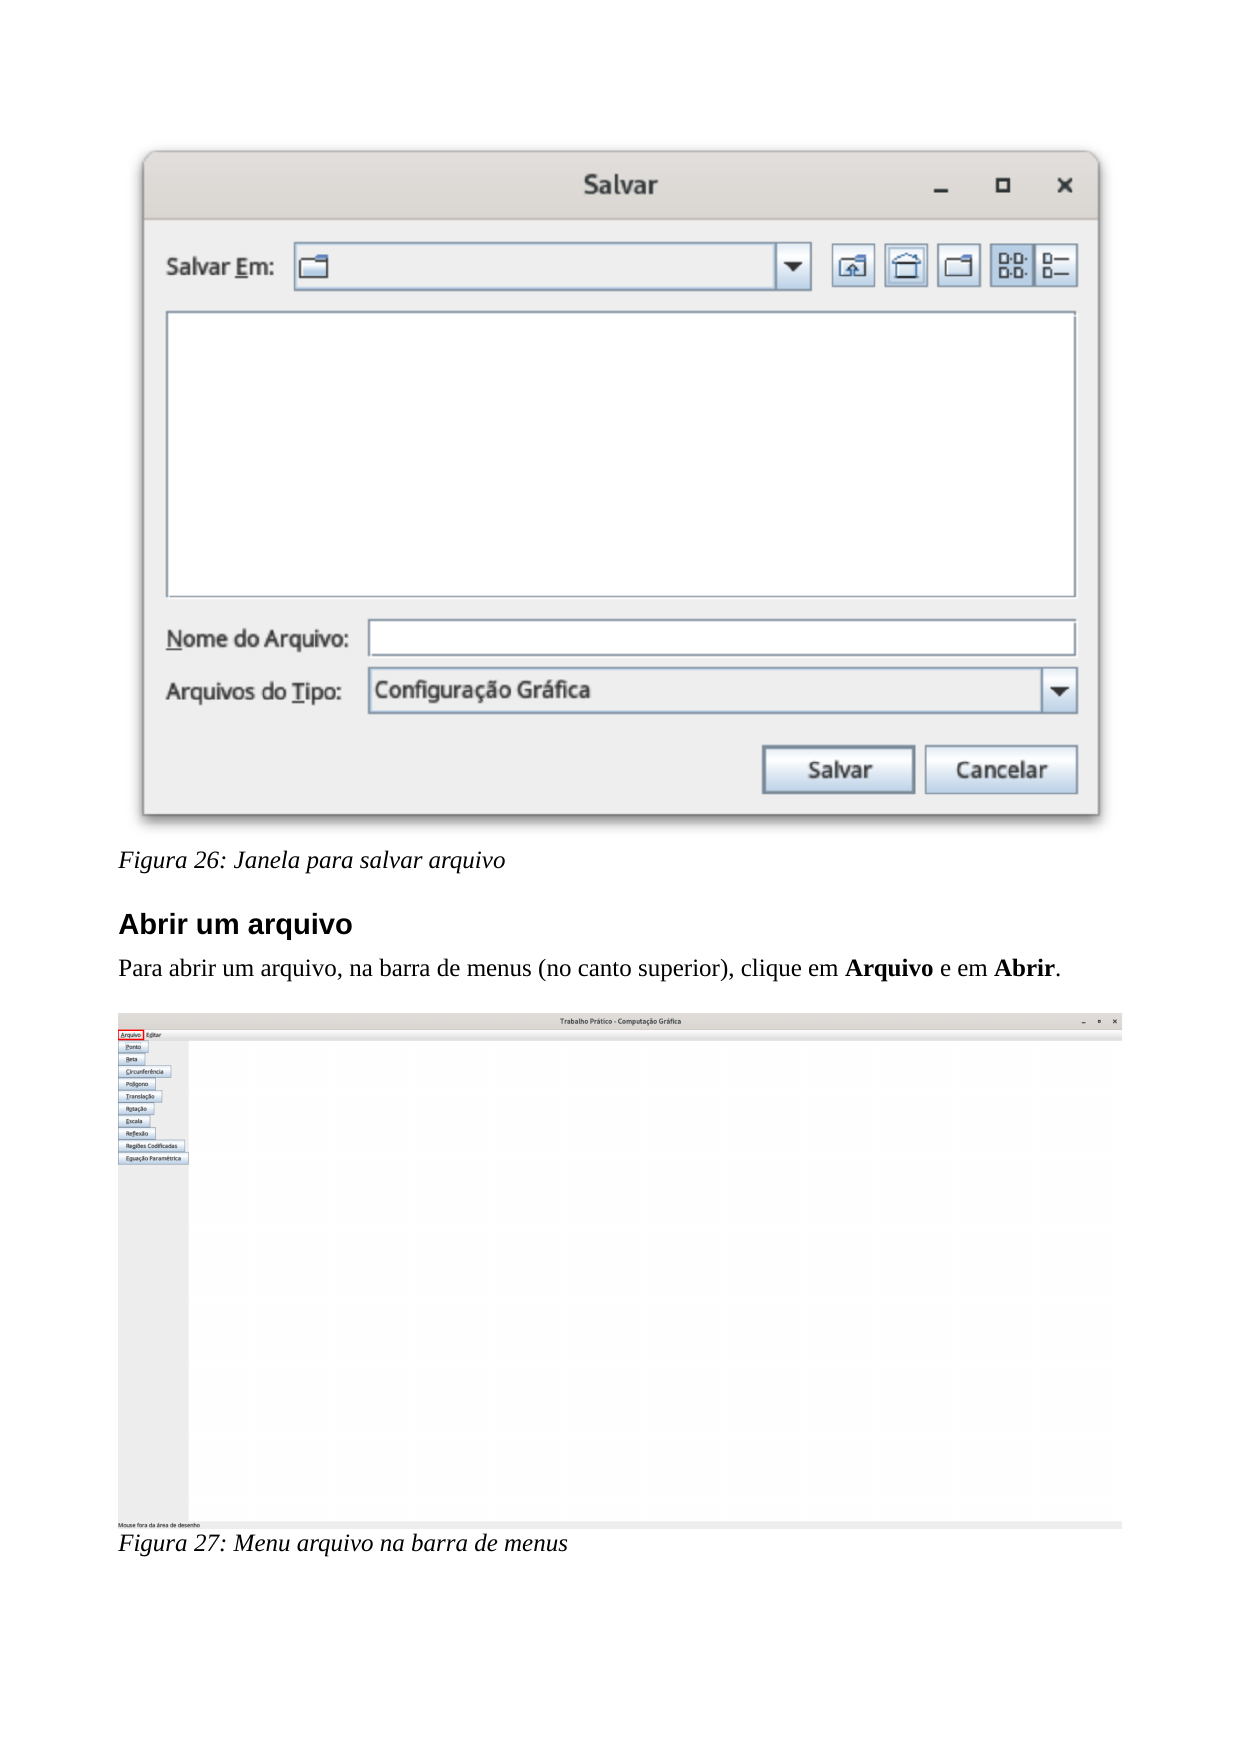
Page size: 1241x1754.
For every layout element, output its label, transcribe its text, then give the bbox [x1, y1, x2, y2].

subtitle Abrir um arquivo [118, 907, 1122, 941]
text Para abrir um arquivo, na barra de menus (no canto superior), clique em Arquivo e em Abrir. [118, 953, 1122, 982]
text Figura 27: Menu arquivo na barra de menus [118, 1529, 1122, 1557]
picture [118, 130, 1123, 845]
picture [118, 1013, 1123, 1529]
text Figura 26: Janela para salvar arquivo [118, 845, 1122, 873]
